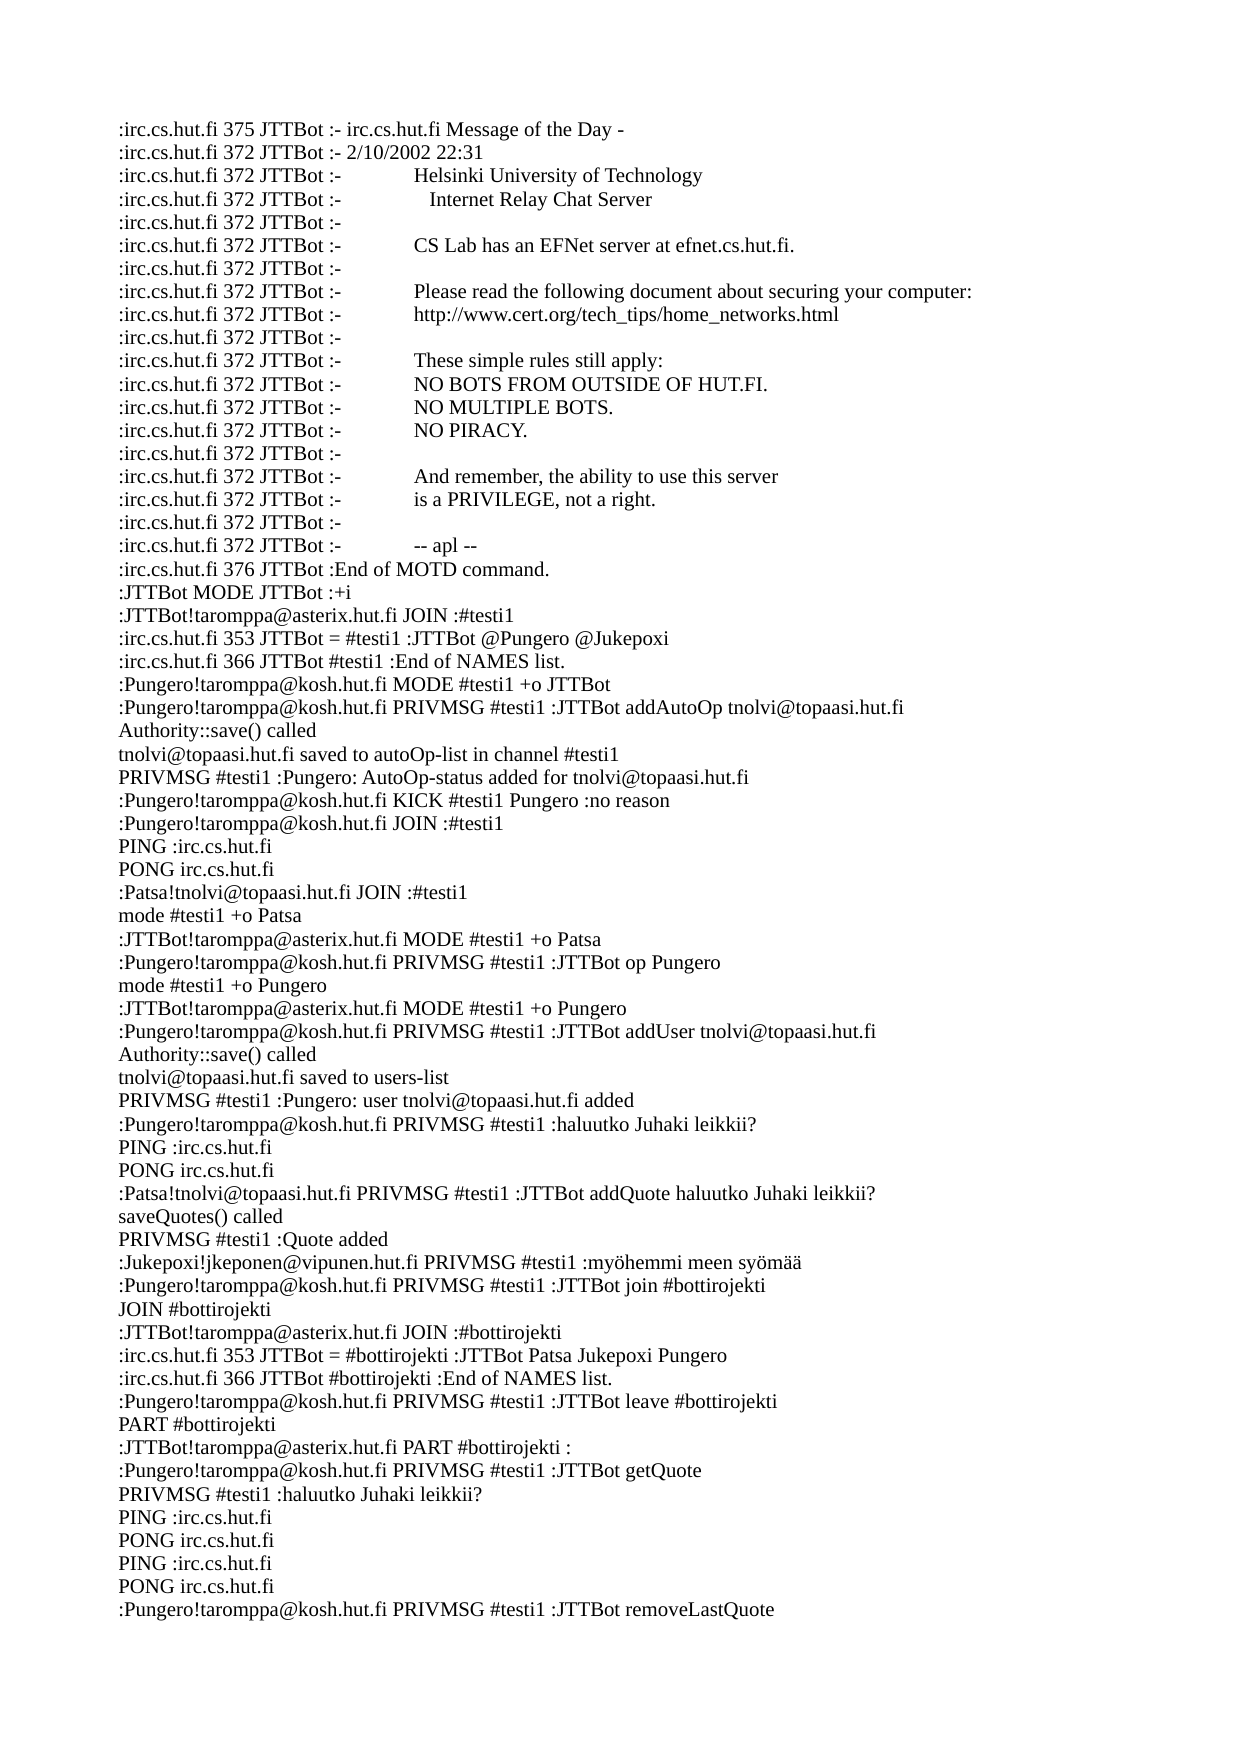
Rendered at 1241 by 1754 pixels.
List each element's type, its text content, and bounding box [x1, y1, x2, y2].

text :irc.cs.hut.fi 353 JTTBot = #bottirojekti :JTTBot Patsa Jukepoxi Pungero [118, 1344, 1122, 1367]
text :Pungero!taromppa@kosh.hut.fi PRIVMSG #testi1 :JTTBot removeLastQuote [118, 1598, 1122, 1621]
text :irc.cs.hut.fi 372 JTTBot :- 2/10/2002 22:31 [118, 141, 1122, 164]
text :irc.cs.hut.fi 372 JTTBot :- [118, 211, 1122, 234]
text :irc.cs.hut.fi 372 JTTBot :- [118, 511, 1122, 534]
text :Pungero!taromppa@kosh.hut.fi JOIN :#testi1 [118, 812, 1122, 835]
text PING :irc.cs.hut.fi [118, 1552, 1122, 1575]
text :Jukepoxi!jkeponen@vipunen.hut.fi PRIVMSG #testi1 :myöhemmi meen syömää [118, 1251, 1122, 1274]
text :Pungero!taromppa@kosh.hut.fi PRIVMSG #testi1 :JTTBot getQuote [118, 1459, 1122, 1482]
text :Pungero!taromppa@kosh.hut.fi PRIVMSG #testi1 :JTTBot addAutoOp tnolvi@topaasi.hut.fi [118, 696, 1122, 719]
text PING :irc.cs.hut.fi [118, 1136, 1122, 1159]
text PONG irc.cs.hut.fi [118, 1575, 1122, 1598]
text PRIVMSG #testi1 :Pungero: AutoOp-status added for tnolvi@topaasi.hut.fi [118, 766, 1122, 789]
text :irc.cs.hut.fi 372 JTTBot :- [118, 326, 1122, 349]
text PONG irc.cs.hut.fi [118, 1529, 1122, 1552]
text :Pungero!taromppa@kosh.hut.fi PRIVMSG #testi1 :JTTBot addUser tnolvi@topaasi.hut.fi [118, 1020, 1122, 1043]
text :Pungero!taromppa@kosh.hut.fi MODE #testi1 +o JTTBot [118, 673, 1122, 696]
text :irc.cs.hut.fi 366 JTTBot #testi1 :End of NAMES list. [118, 650, 1122, 673]
text PRIVMSG #testi1 :haluutko Juhaki leikkii? [118, 1482, 1122, 1506]
text tnolvi@topaasi.hut.fi saved to autoOp-list in channel #testi1 [118, 742, 1122, 766]
text :irc.cs.hut.fi 366 JTTBot #bottirojekti :End of NAMES list. [118, 1367, 1122, 1390]
text :JTTBot!taromppa@asterix.hut.fi MODE #testi1 +o Pungero [118, 997, 1122, 1020]
text PONG irc.cs.hut.fi [118, 858, 1122, 881]
text :irc.cs.hut.fi 372 JTTBot :- Helsinki University of Technology [118, 164, 1122, 187]
text :JTTBot!taromppa@asterix.hut.fi PART #bottirojekti : [118, 1436, 1122, 1459]
text tnolvi@topaasi.hut.fi saved to users-list [118, 1066, 1122, 1089]
text PONG irc.cs.hut.fi [118, 1159, 1122, 1182]
text :Pungero!taromppa@kosh.hut.fi PRIVMSG #testi1 :JTTBot join #bottirojekti [118, 1274, 1122, 1297]
text Authority::save() called [118, 1043, 1122, 1066]
text :Patsa!tnolvi@topaasi.hut.fi PRIVMSG #testi1 :JTTBot addQuote haluutko Juhaki leikkii? [118, 1182, 1122, 1205]
text PRIVMSG #testi1 :Quote added [118, 1228, 1122, 1251]
text :Pungero!taromppa@kosh.hut.fi PRIVMSG #testi1 :JTTBot op Pungero [118, 951, 1122, 974]
text :irc.cs.hut.fi 372 JTTBot :- Please read the following document about securing your computer: [118, 280, 1122, 303]
text :JTTBot MODE JTTBot :+i [118, 581, 1122, 604]
text PING :irc.cs.hut.fi [118, 1506, 1122, 1529]
text :irc.cs.hut.fi 372 JTTBot :- CS Lab has an EFNet server at efnet.cs.hut.fi. [118, 234, 1122, 257]
text :irc.cs.hut.fi 372 JTTBot :- [118, 442, 1122, 465]
text saveQuotes() called [118, 1205, 1122, 1228]
text :irc.cs.hut.fi 372 JTTBot :- [118, 257, 1122, 280]
text PING :irc.cs.hut.fi [118, 835, 1122, 858]
text :Pungero!taromppa@kosh.hut.fi PRIVMSG #testi1 :JTTBot leave #bottirojekti [118, 1390, 1122, 1413]
text :JTTBot!taromppa@asterix.hut.fi MODE #testi1 +o Patsa [118, 927, 1122, 951]
text :irc.cs.hut.fi 372 JTTBot :- These simple rules still apply: [118, 349, 1122, 372]
text :irc.cs.hut.fi 372 JTTBot :- is a PRIVILEGE, not a right. [118, 488, 1122, 511]
text PRIVMSG #testi1 :Pungero: user tnolvi@topaasi.hut.fi added [118, 1089, 1122, 1112]
text :irc.cs.hut.fi 372 JTTBot :- NO PIRACY. [118, 419, 1122, 442]
text :Pungero!taromppa@kosh.hut.fi KICK #testi1 Pungero :no reason [118, 789, 1122, 812]
text :Patsa!tnolvi@topaasi.hut.fi JOIN :#testi1 [118, 881, 1122, 904]
text :irc.cs.hut.fi 372 JTTBot :- NO BOTS FROM OUTSIDE OF HUT.FI. [118, 372, 1122, 396]
text JOIN #bottirojekti [118, 1297, 1122, 1321]
text :JTTBot!taromppa@asterix.hut.fi JOIN :#bottirojekti [118, 1321, 1122, 1344]
text Authority::save() called [118, 719, 1122, 742]
text :irc.cs.hut.fi 372 JTTBot :- -- apl -- [118, 534, 1122, 557]
text :irc.cs.hut.fi 375 JTTBot :- irc.cs.hut.fi Message of the Day - [118, 118, 1122, 141]
text PART #bottirojekti [118, 1413, 1122, 1436]
text :Pungero!taromppa@kosh.hut.fi PRIVMSG #testi1 :haluutko Juhaki leikkii? [118, 1112, 1122, 1136]
text mode #testi1 +o Pungero [118, 974, 1122, 997]
text :JTTBot!taromppa@asterix.hut.fi JOIN :#testi1 [118, 604, 1122, 627]
text mode #testi1 +o Patsa [118, 904, 1122, 927]
text :irc.cs.hut.fi 372 JTTBot :- http://www.cert.org/tech_tips/home_networks.html [118, 303, 1122, 326]
text :irc.cs.hut.fi 376 JTTBot :End of MOTD command. [118, 557, 1122, 581]
text :irc.cs.hut.fi 372 JTTBot :- NO MULTIPLE BOTS. [118, 396, 1122, 419]
text :irc.cs.hut.fi 372 JTTBot :- And remember, the ability to use this server [118, 465, 1122, 488]
text :irc.cs.hut.fi 353 JTTBot = #testi1 :JTTBot @Pungero @Jukepoxi [118, 627, 1122, 650]
text :irc.cs.hut.fi 372 JTTBot :- Internet Relay Chat Server [118, 187, 1122, 211]
